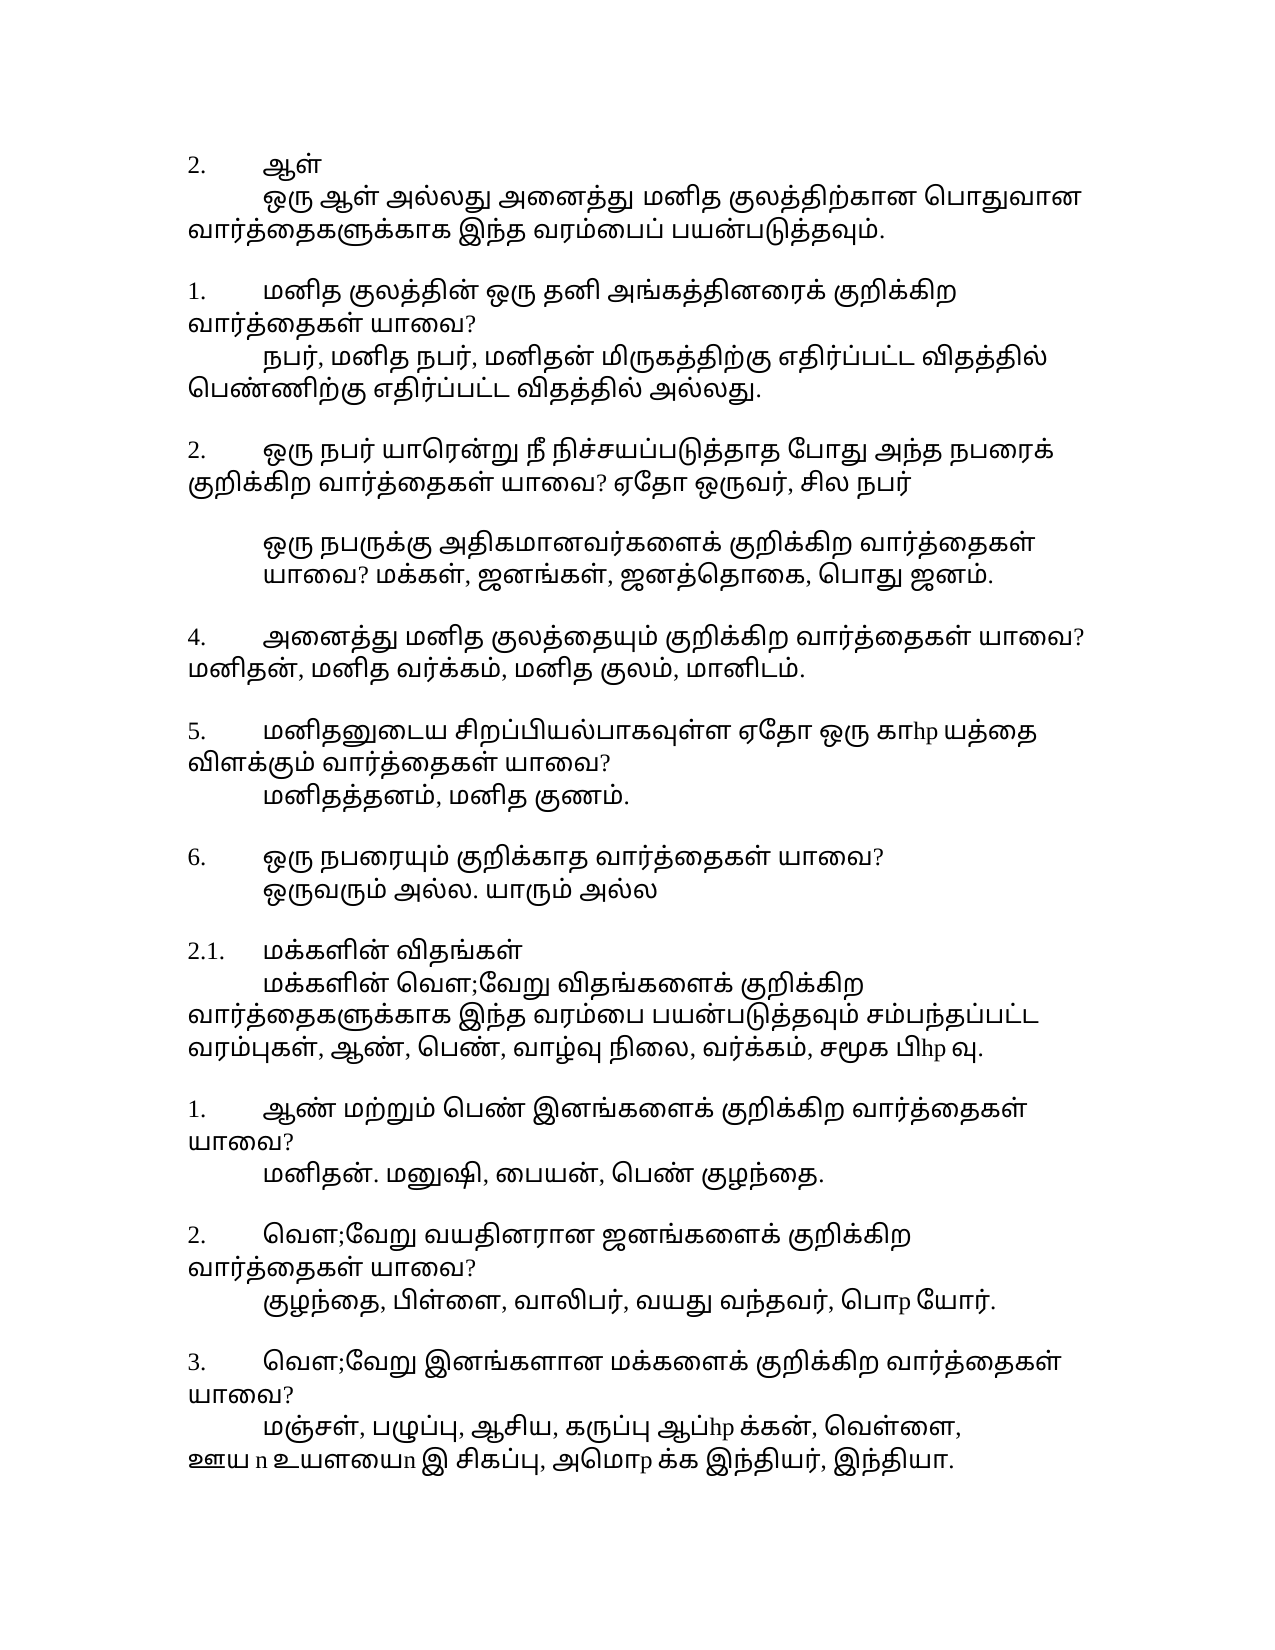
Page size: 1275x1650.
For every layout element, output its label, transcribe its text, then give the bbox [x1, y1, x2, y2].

text 4. அனைத்து மனித குலத்தையும் குறிக்கிற வார்த்தைகள் யாவை? மனிதன், மனித வர்க்கம், மனித குலம், மானிடம். [187, 622, 1087, 687]
text 1. மனித குலத்தின் ஒரு தனி அங்கத்தினரைக் குறிக்கிற வார்த்தைகள் யாவை? [187, 276, 1087, 342]
text ஒரு நபருக்கு அதிகமானவர்களைக் குறிக்கிற வார்த்தைகள் யாவை? மக்கள், ஜனங்கள், ஜனத்தொகை, பொது ஜனம். [262, 529, 1087, 593]
text 1. ஆண் மற்றும் பெண் இனங்களைக் குறிக்கிற வார்த்தைகள் யாவை? [187, 1094, 1087, 1159]
text நபர், மனித நபர், மனிதன் மிருகத்திற்கு எதிர்ப்பட்ட விதத்தில் பெண்ணிற்கு எதிர்ப்பட்ட விதத்தில் அல்லது. [187, 342, 1087, 407]
text மனிதன். மனுஷி, பையன், பெண் குழந்தை. [187, 1159, 1087, 1192]
text 2. ஒரு நபர் யாரென்று நீ நிச்சயப்படுத்தாத போது அந்த நபரைக் குறிக்கிற வார்த்தைகள் யாவை? ஏதோ ஒருவர், சில நபர் [187, 436, 1087, 501]
text 2. வௌ;வேறு வயதினரான ஜனங்களைக் குறிக்கிற வார்த்தைகள் யாவை? [187, 1221, 1087, 1286]
text ஒருவரும் அல்ல. யாரும் அல்ல [187, 875, 1087, 908]
text ஒரு ஆள் அல்லது அனைத்து மனித குலத்திற்கான பொதுவான வார்த்தைகளுக்காக இந்த வரம்பைப் பயன்படுத்தவும். [187, 183, 1087, 248]
text மனிதத்தனம், மனித குணம். [187, 781, 1087, 814]
text 6. ஒரு நபரையும் குறிக்காத வார்த்தைகள் யாவை? [187, 842, 1087, 875]
text 3. வௌ;வேறு இனங்களான மக்களைக் குறிக்கிற வார்த்தைகள் யாவை? [187, 1347, 1087, 1412]
text மக்களின் வௌ;வேறு விதங்களைக் குறிக்கிற வார்த்தைகளுக்காக இந்த வரம்பை பயன்படுத்தவும் சம்பந்தப்பட்ட வரம்புகள், ஆண், பெண், வாழ்வு நிலை, வர்க்கம், சமூக பிhpவு. [187, 969, 1087, 1065]
text மஞ்சள், பழுப்பு, ஆசிய, கருப்பு ஆப்hpக்கன், வெள்ளை, ஊயnஉயளயைnஇ சிகப்பு, அமொpக்க இந்தியர், இந்தியா. [187, 1412, 1087, 1478]
text 2.1. மக்களின் விதங்கள் [187, 936, 1087, 969]
text குழந்தை, பிள்ளை, வாலிபர், வயது வந்தவர், பொpயோர். [187, 1286, 1087, 1318]
text 2. ஆள் [187, 150, 1087, 183]
text 5. மனிதனுடைய சிறப்பியல்பாகவுள்ள ஏதோ ஒரு காhpயத்தை விளக்கும் வார்த்தைகள் யாவை? [187, 716, 1087, 781]
